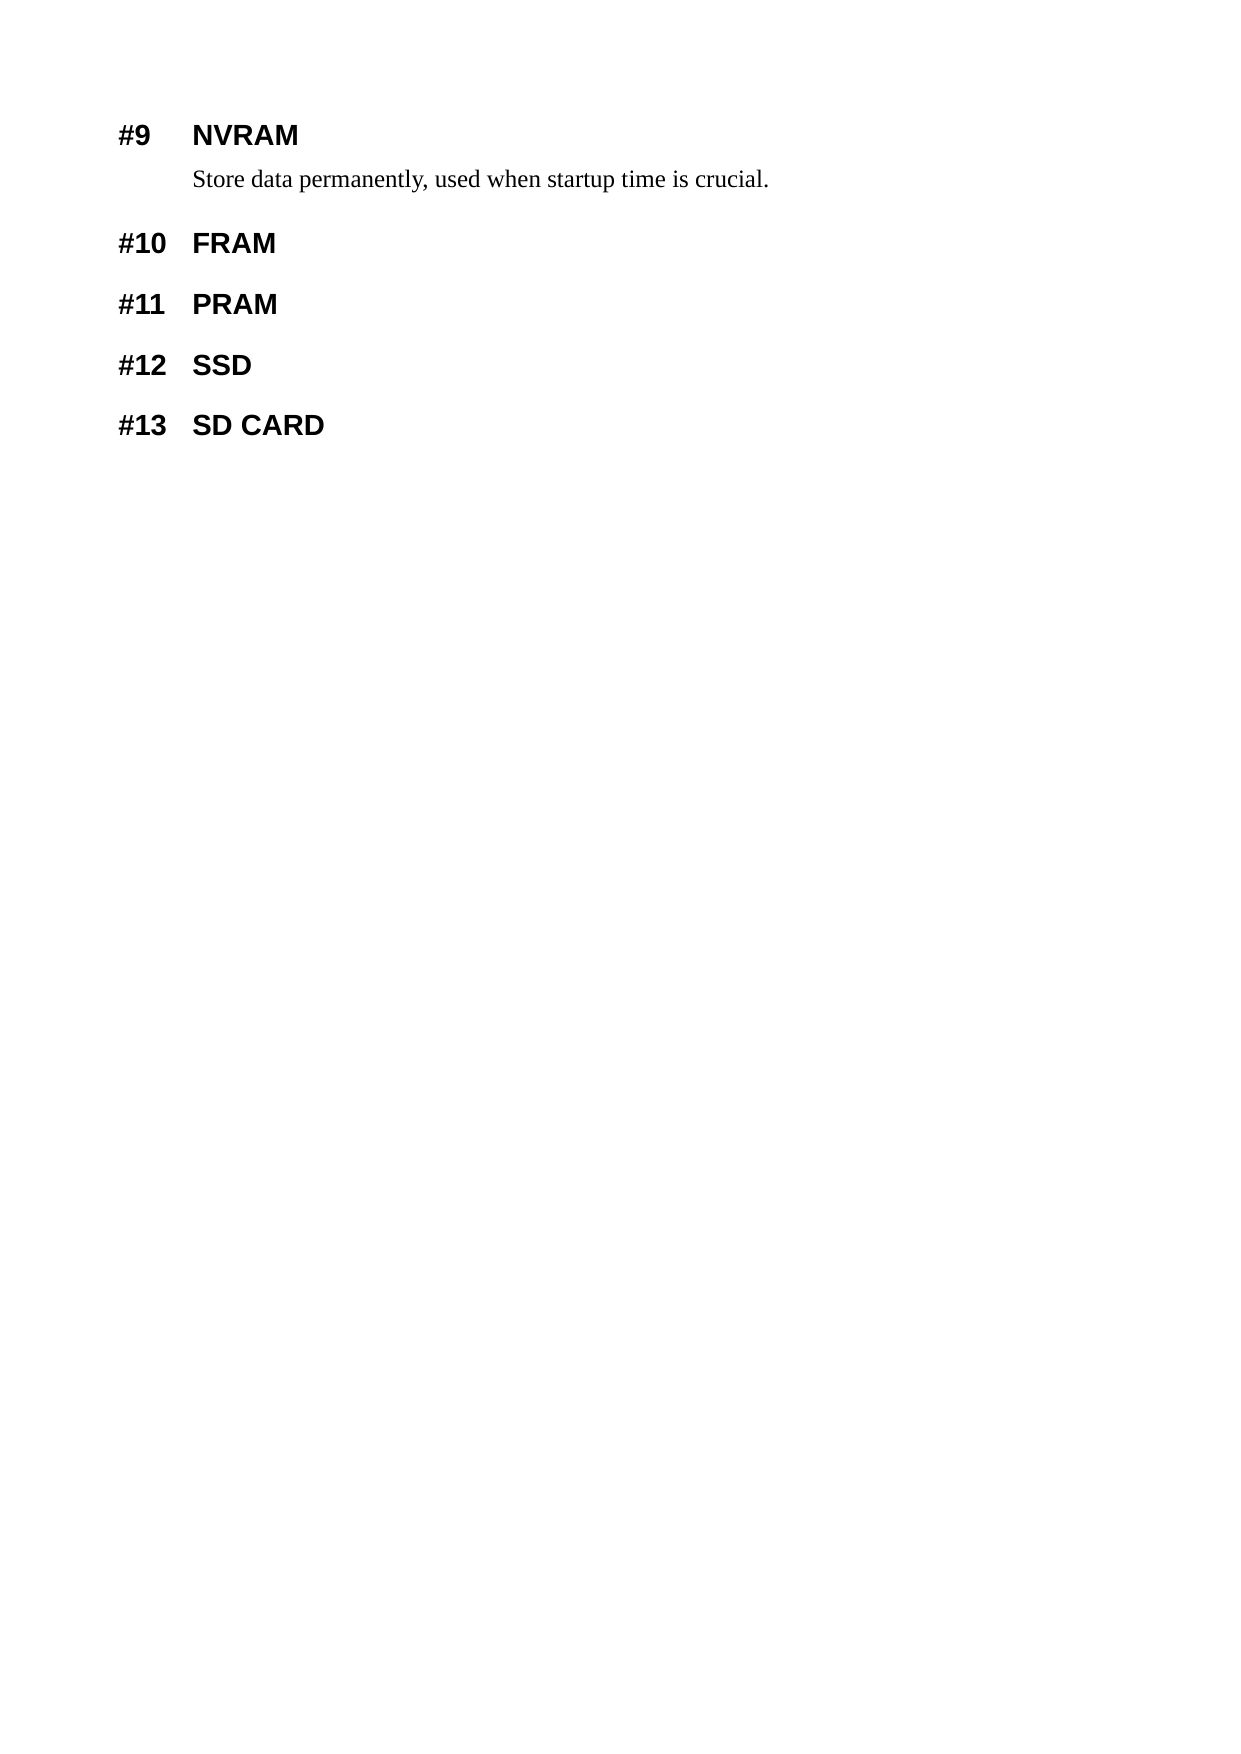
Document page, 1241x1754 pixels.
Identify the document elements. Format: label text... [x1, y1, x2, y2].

text Store data permanently, used when startup time is crucial. [118, 164, 1122, 193]
subtitle #11 PRAM [118, 287, 1122, 321]
subtitle #12 SSD [118, 348, 1122, 381]
subtitle #13 SD CARD [118, 408, 1122, 442]
subtitle #10 FRAM [118, 226, 1122, 260]
subtitle #9 NVRAM [118, 118, 1122, 152]
